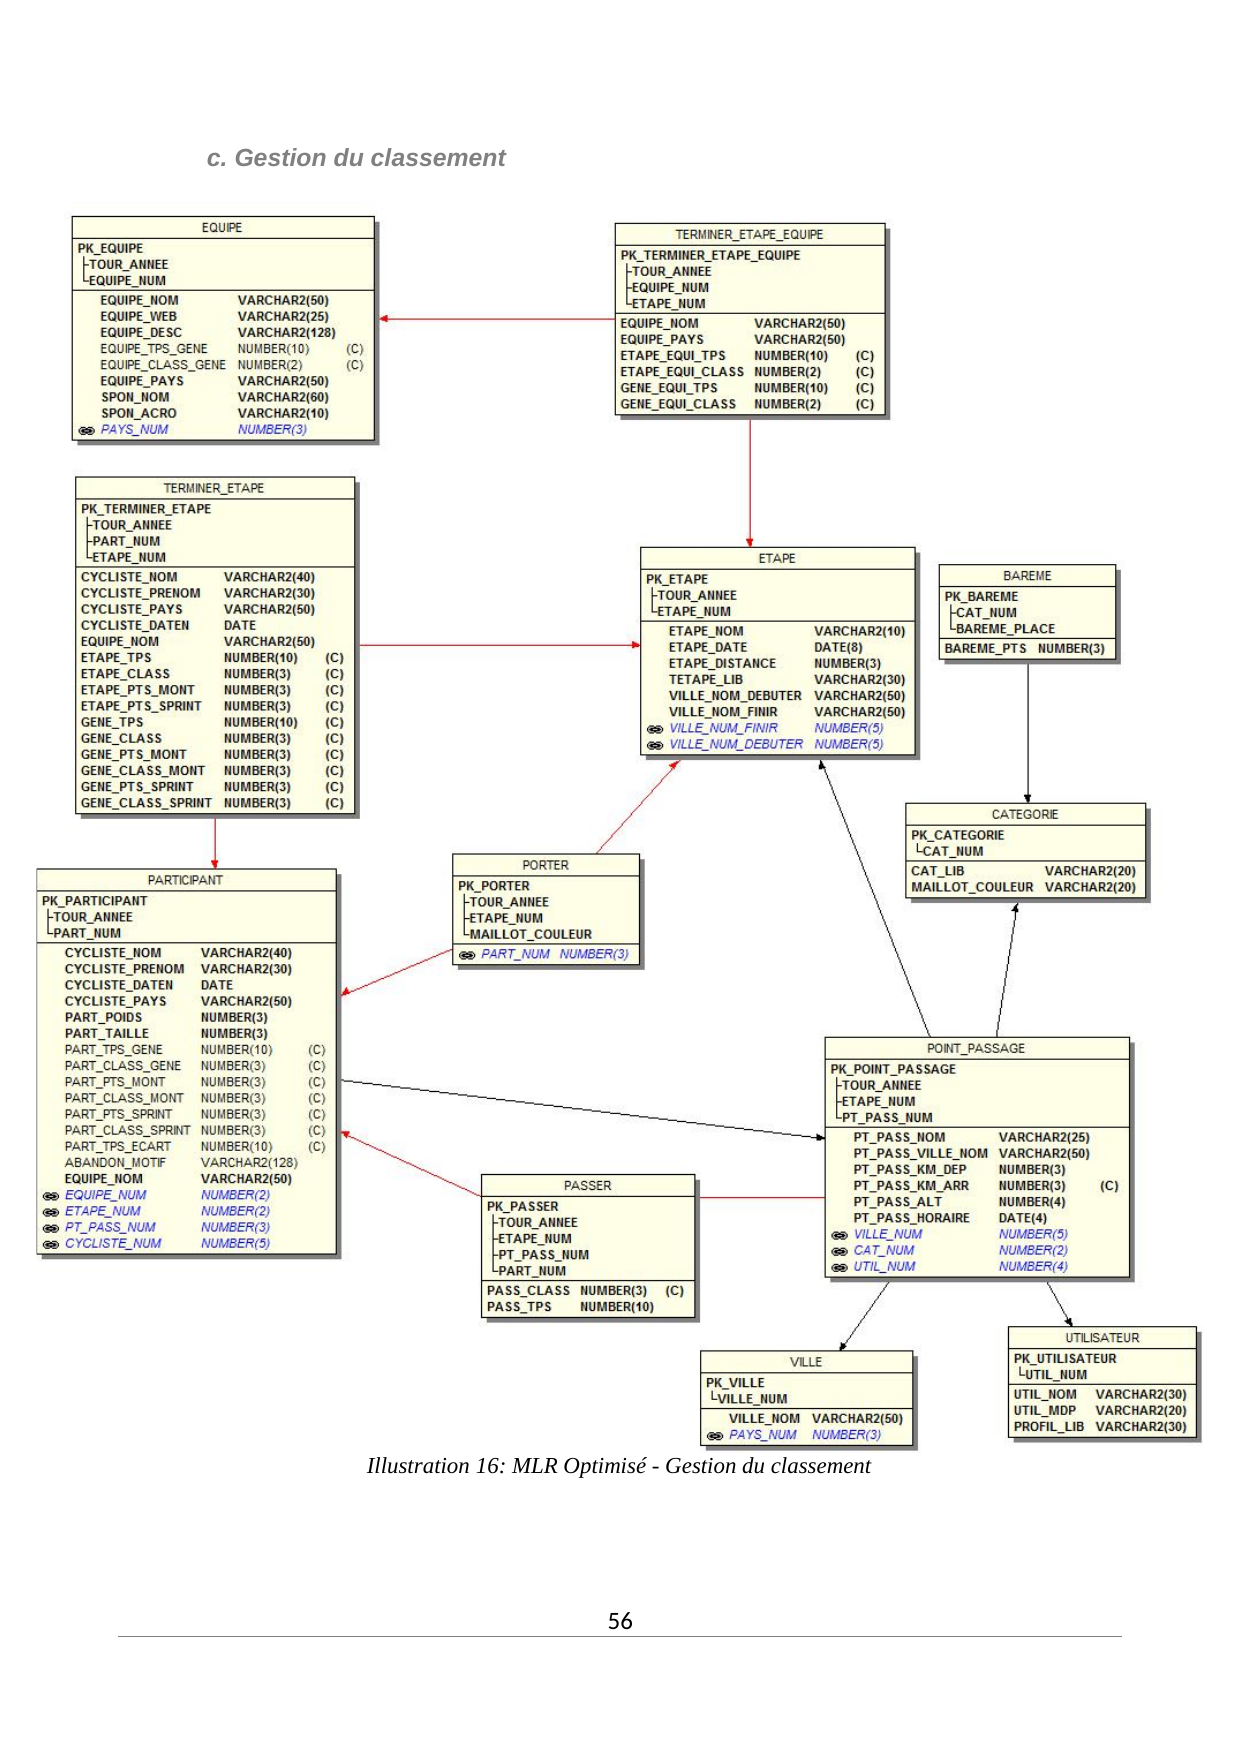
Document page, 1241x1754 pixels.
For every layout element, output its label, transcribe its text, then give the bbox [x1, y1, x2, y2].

picture [36, 201, 1204, 1453]
text Illustration 16: MLR Optimisé - Gestion du classement [37, 1453, 1203, 1479]
subtitle Gestion du classement [207, 143, 1122, 171]
